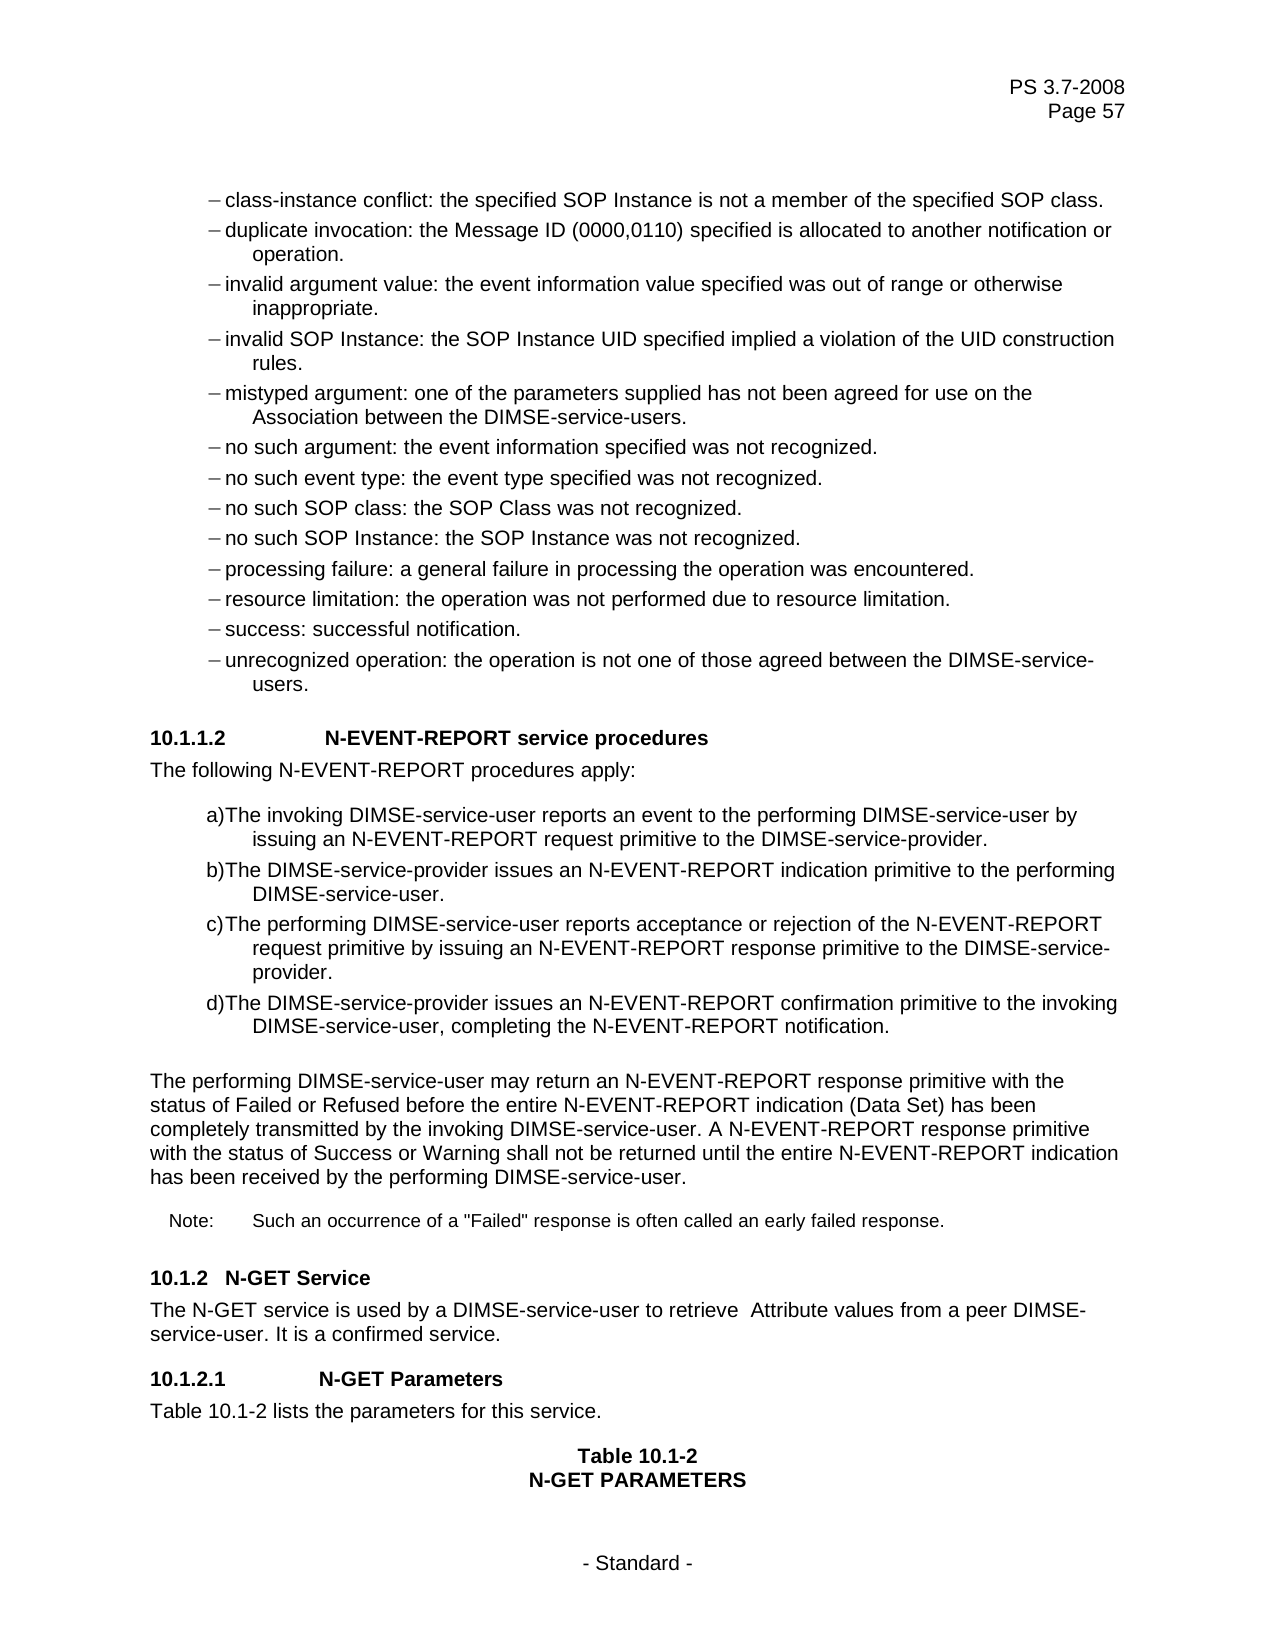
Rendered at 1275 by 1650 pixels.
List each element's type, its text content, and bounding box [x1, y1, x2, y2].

subtitle 10.1.2 N-GET Service [150, 1266, 1125, 1290]
subtitle 10.1.1.2 N-EVENT-REPORT service procedures [150, 726, 1125, 750]
text  no such argument: the event information specified was not recognized. [206, 435, 1125, 459]
text  mistyped argument: one of the parameters supplied has not been agreed for use on the Association between the DIMSE-service-users. [206, 381, 1125, 429]
text The following N-EVENT-REPORT procedures apply: [150, 758, 1125, 782]
text  no such SOP Instance: the SOP Instance was not recognized. [206, 526, 1125, 550]
text The N-GET service is used by a DIMSE-service-user to retrieve Attribute values from a peer DIMSE-service-user. It is a confirmed service. [150, 1298, 1125, 1346]
text  processing failure: a general failure in processing the operation was encountered. [206, 557, 1125, 581]
text b) The DIMSE-service-provider issues an N-EVENT-REPORT indication primitive to the performing DIMSE-service-user. [206, 858, 1125, 906]
text The performing DIMSE-service-user may return an N-EVENT-REPORT response primitive with the status of Failed or Refused before the entire N-EVENT-REPORT indication (Data Set) has been completely transmitted by the invoking DIMSE-service-user. A N-EVENT-REPORT response primitive with the status of Success or Warning shall not be returned until the entire N-EVENT-REPORT indication has been received by the performing DIMSE-service-user. [150, 1069, 1125, 1189]
text  no such SOP class: the SOP Class was not recognized. [206, 496, 1125, 520]
text  duplicate invocation: the Message ID (0000,0110) specified is allocated to another notification or operation. [206, 218, 1125, 266]
text Note: Such an occurrence of a "Failed" response is often called an early failed response. [169, 1210, 1125, 1232]
text  resource limitation: the operation was not performed due to resource limitation. [206, 587, 1125, 611]
text Table 10.1-2 lists the parameters for this service. [150, 1399, 1125, 1423]
text  invalid argument value: the event information value specified was out of range or otherwise inappropriate. [206, 272, 1125, 320]
text  no such event type: the event type specified was not recognized. [206, 466, 1125, 490]
text  invalid SOP Instance: the SOP Instance UID specified implied a violation of the UID construction rules. [206, 327, 1125, 375]
text  unrecognized operation: the operation is not one of those agreed between the DIMSE-service-users. [206, 647, 1125, 720]
title Table 10.1-2 N-GET PARAMETERS [150, 1444, 1125, 1492]
text  success: successful notification. [206, 617, 1125, 641]
text  class-instance conflict: the specified SOP Instance is not a member of the specified SOP class. [206, 187, 1125, 212]
text d) The DIMSE-service-provider issues an N-EVENT-REPORT confirmation primitive to the invoking DIMSE-service-user, completing the N-EVENT-REPORT notification. [206, 990, 1125, 1063]
subtitle 10.1.2.1 N-GET Parameters [150, 1367, 1125, 1391]
text a) The invoking DIMSE-service-user reports an event to the performing DIMSE-service-user by issuing an N-EVENT-REPORT request primitive to the DIMSE-service-provider. [206, 803, 1125, 851]
text c) The performing DIMSE-service-user reports acceptance or rejection of the N-EVENT-REPORT request primitive by issuing an N-EVENT-REPORT response primitive to the DIMSE-service-provider. [206, 912, 1125, 984]
